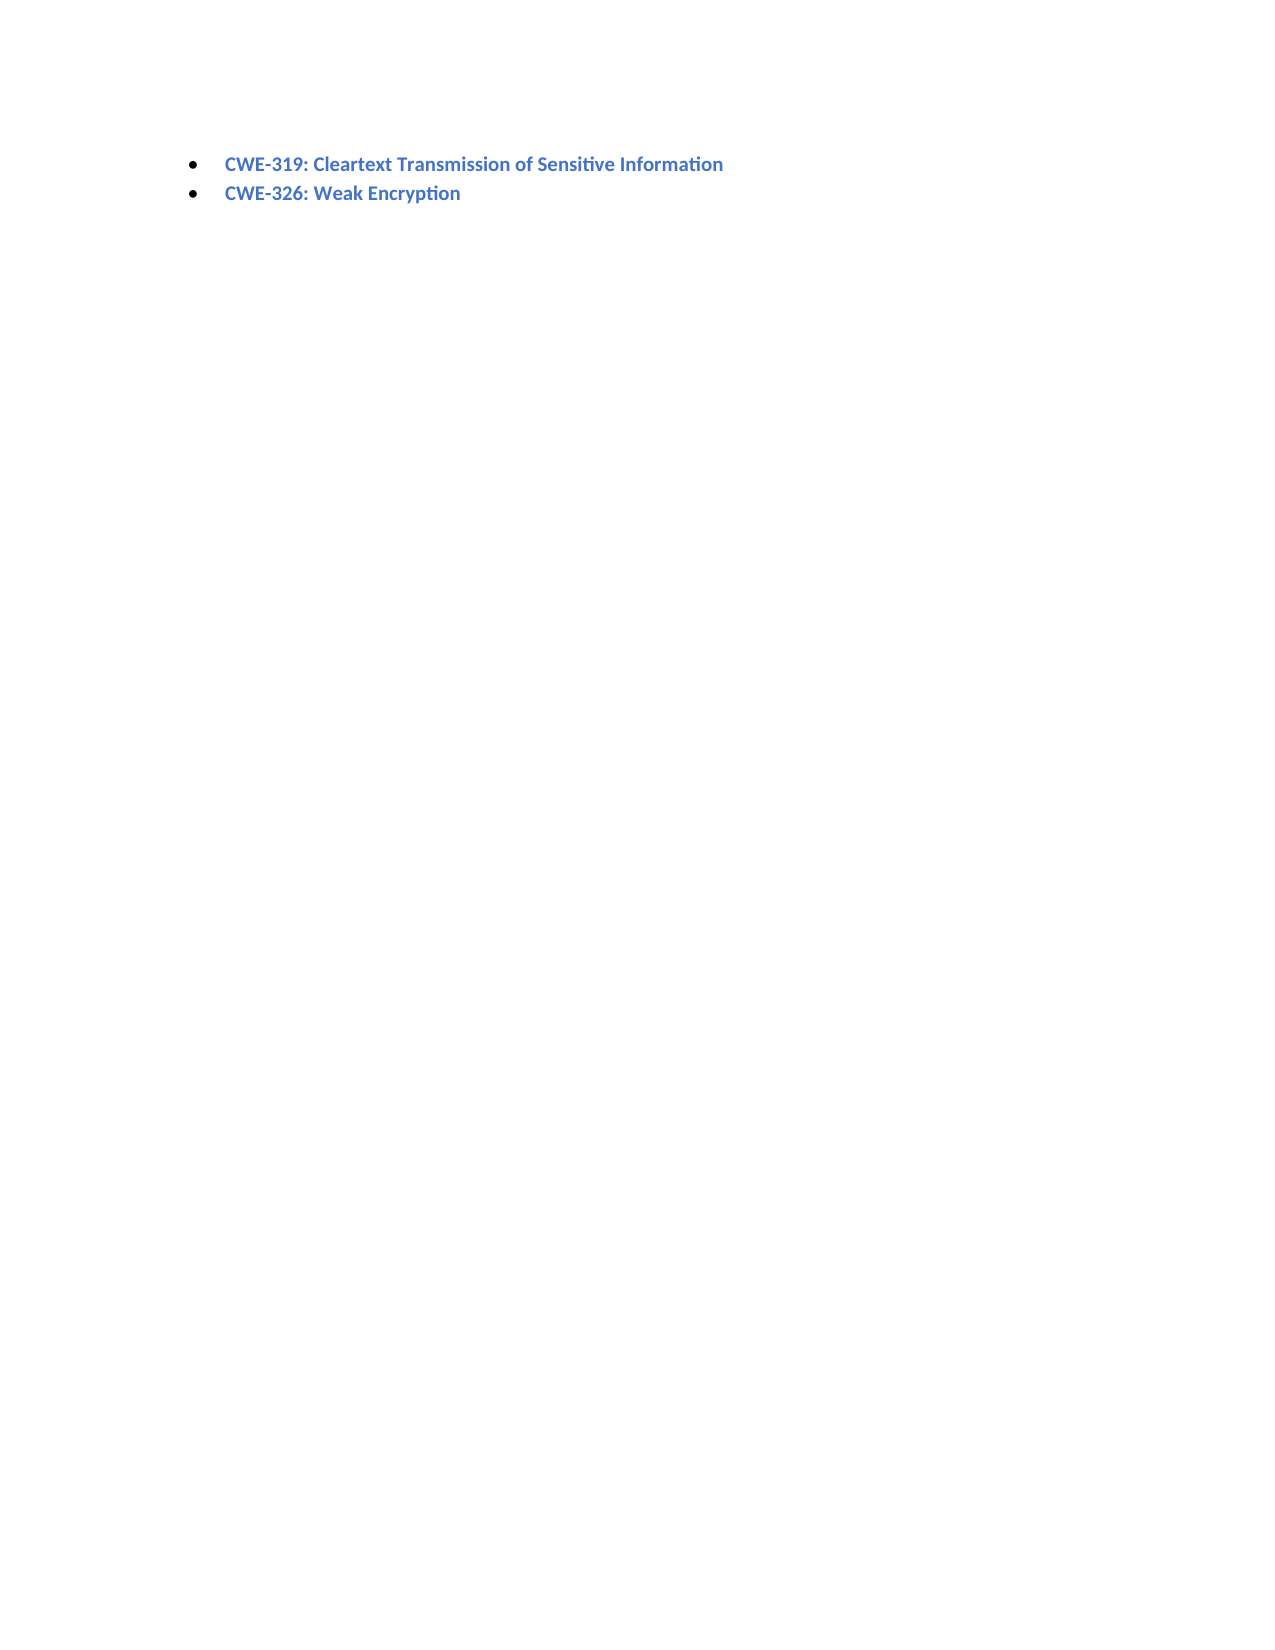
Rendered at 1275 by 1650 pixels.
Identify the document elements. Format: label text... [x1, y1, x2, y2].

list CWE-326: Weak Encryption [187, 179, 1125, 206]
list CWE-319: Cleartext Transmission of Sensitive Information [187, 150, 1125, 177]
